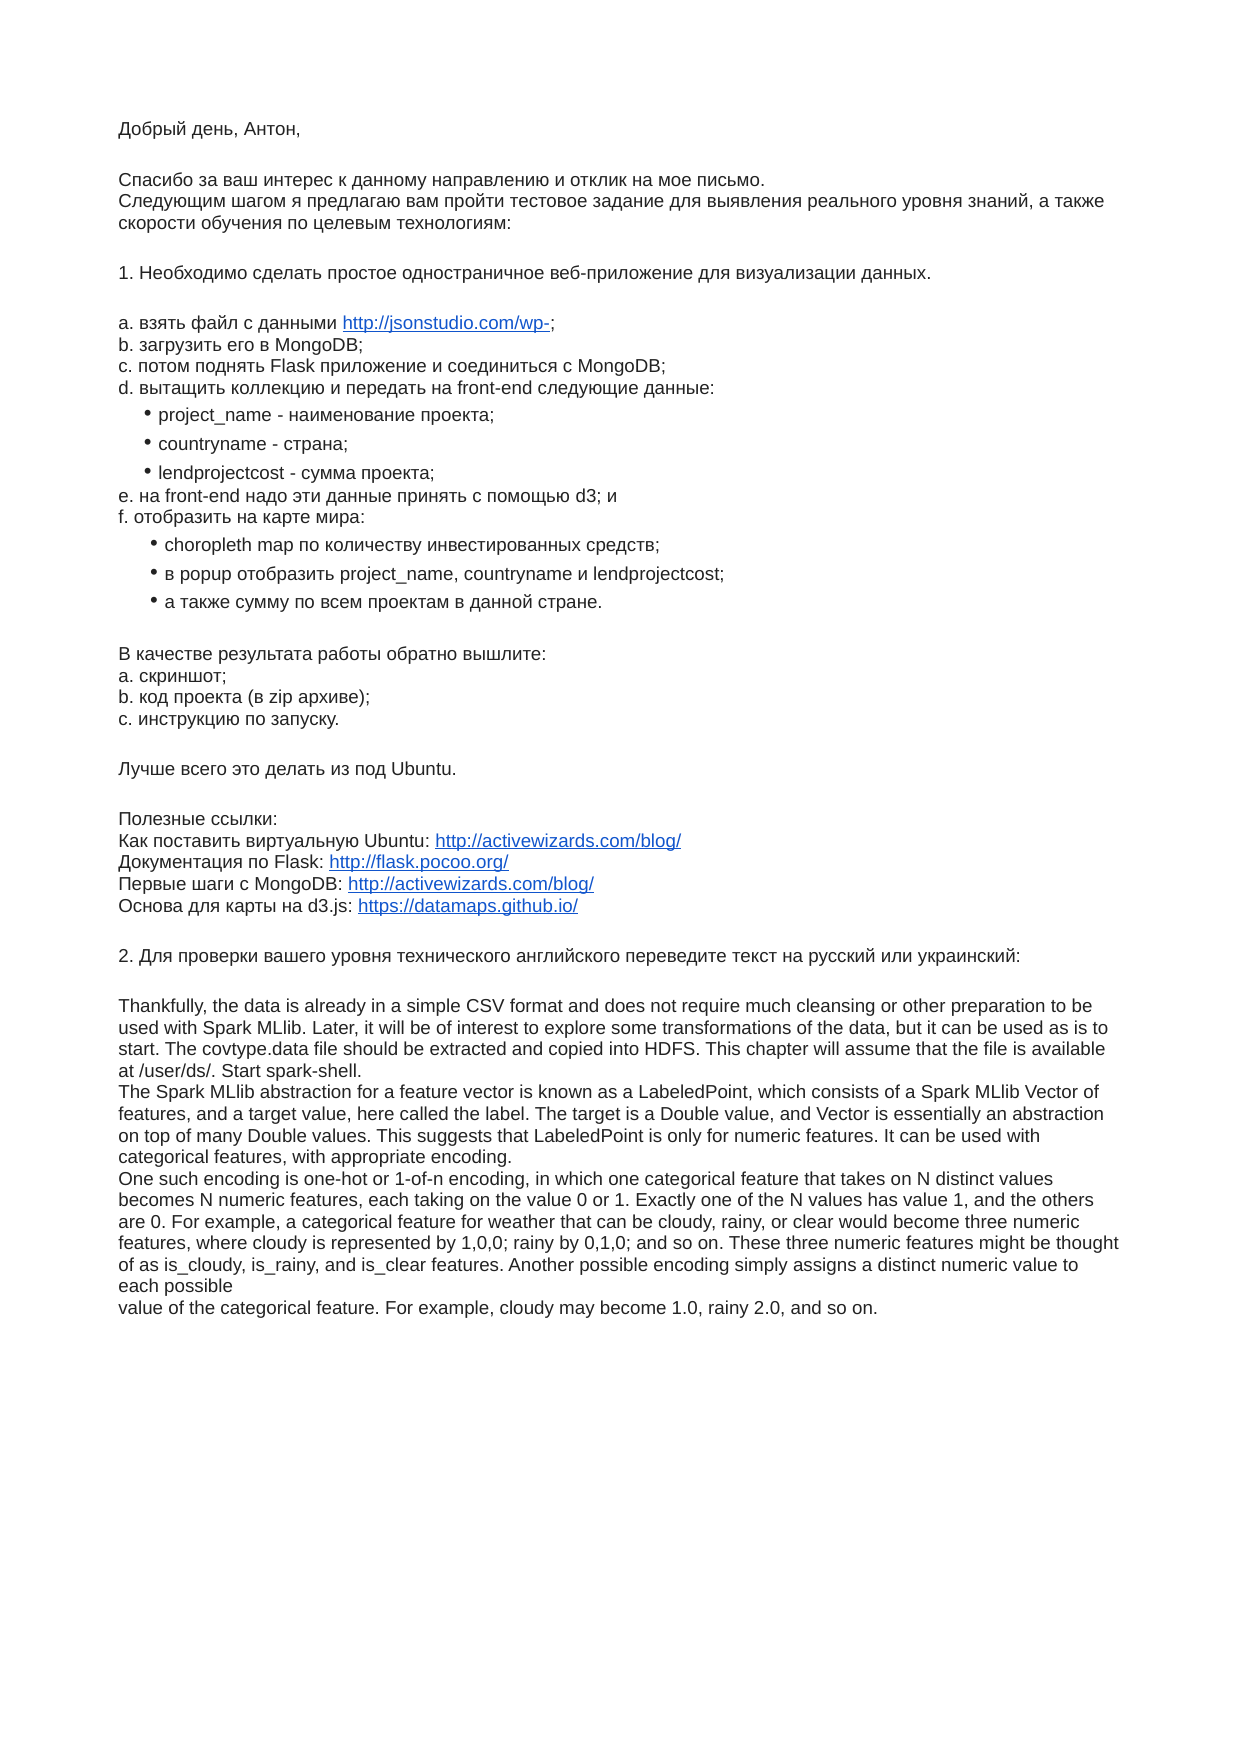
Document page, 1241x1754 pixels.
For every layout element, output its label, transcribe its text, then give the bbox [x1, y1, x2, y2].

text Добрый день, Антон, Спасибо за ваш интерес к данному направлению и отклик на мое письмо. Следующим шагом я предлагаю вам пройти тестовое задание для выявления реального уровня знаний, а также скорости обучения по целевым технологиям: 1. Необходимо сделать простое одностраничное веб-приложение для визуализации данных. a. взять файл с данными http://jsonstudio.com/wp-; b. загрузить его в MongoDB; c. потом поднять Flask приложение и соединиться с MongoDB; d. вытащить коллекцию и передать на front-end следующие данные: • project_name - наименование проекта; • countryname - страна; • lendprojectcost - сумма проекта; e. на front-end надо эти данные принять с помощью d3; и f. отобразить на карте мира: • choropleth map по количеству инвестированных средств; • в popup отобразить project_name, countryname и lendprojectcost; • а также сумму по всем проектам в данной стране. В качестве результата работы обратно вышлите: а. скриншот; b. код проекта (в zip архиве); c. инструкцию по запуску. Лучше всего это делать из под Ubuntu. Полезные ссылки: Как поставить виртуальную Ubuntu: http://activewizards.com/blog/ Документация по Flask: http://flask.pocoo.org/ Первые шаги с MongoDB: http://activewizards.com/blog/ Основа для карты на d3.js: https://datamaps.github.io/ 2. Для проверки вашего уровня технического английского переведите текст на русский или украинский: Thankfully, the data is already in a simple CSV format and does not require much cleansing or other preparation to be used with Spark MLlib. Later, it will be of interest to explore some transformations of the data, but it can be used as is to start. The covtype.data file should be extracted and copied into HDFS. This chapter will assume that the file is available at /user/ds/. Start spark-shell. The Spark MLlib abstraction for a feature vector is known as a LabeledPoint, which consists of a Spark MLlib Vector of features, and a target value, here called the label. The target is a Double value, and Vector is essentially an abstraction on top of many Double values. This suggests that LabeledPoint is only for numeric features. It can be used with categorical features, with appropriate encoding. One such encoding is one-hot or 1-of-n encoding, in which one categorical feature that takes on N distinct values becomes N numeric features, each taking on the value 0 or 1. Exactly one of the N values has value 1, and the others are 0. For example, a categorical feature for weather that can be cloudy, rainy, or clear would become three numeric features, where cloudy is represented by 1,0,0; rainy by 0,1,0; and so on. These three numeric features might be thought of as is_cloudy, is_rainy, and is_clear features. Another possible encoding simply assigns a distinct numeric value to each possible value of the categorical feature. For example, cloudy may become 1.0, rainy 2.0, and so on. [118, 118, 1122, 1318]
